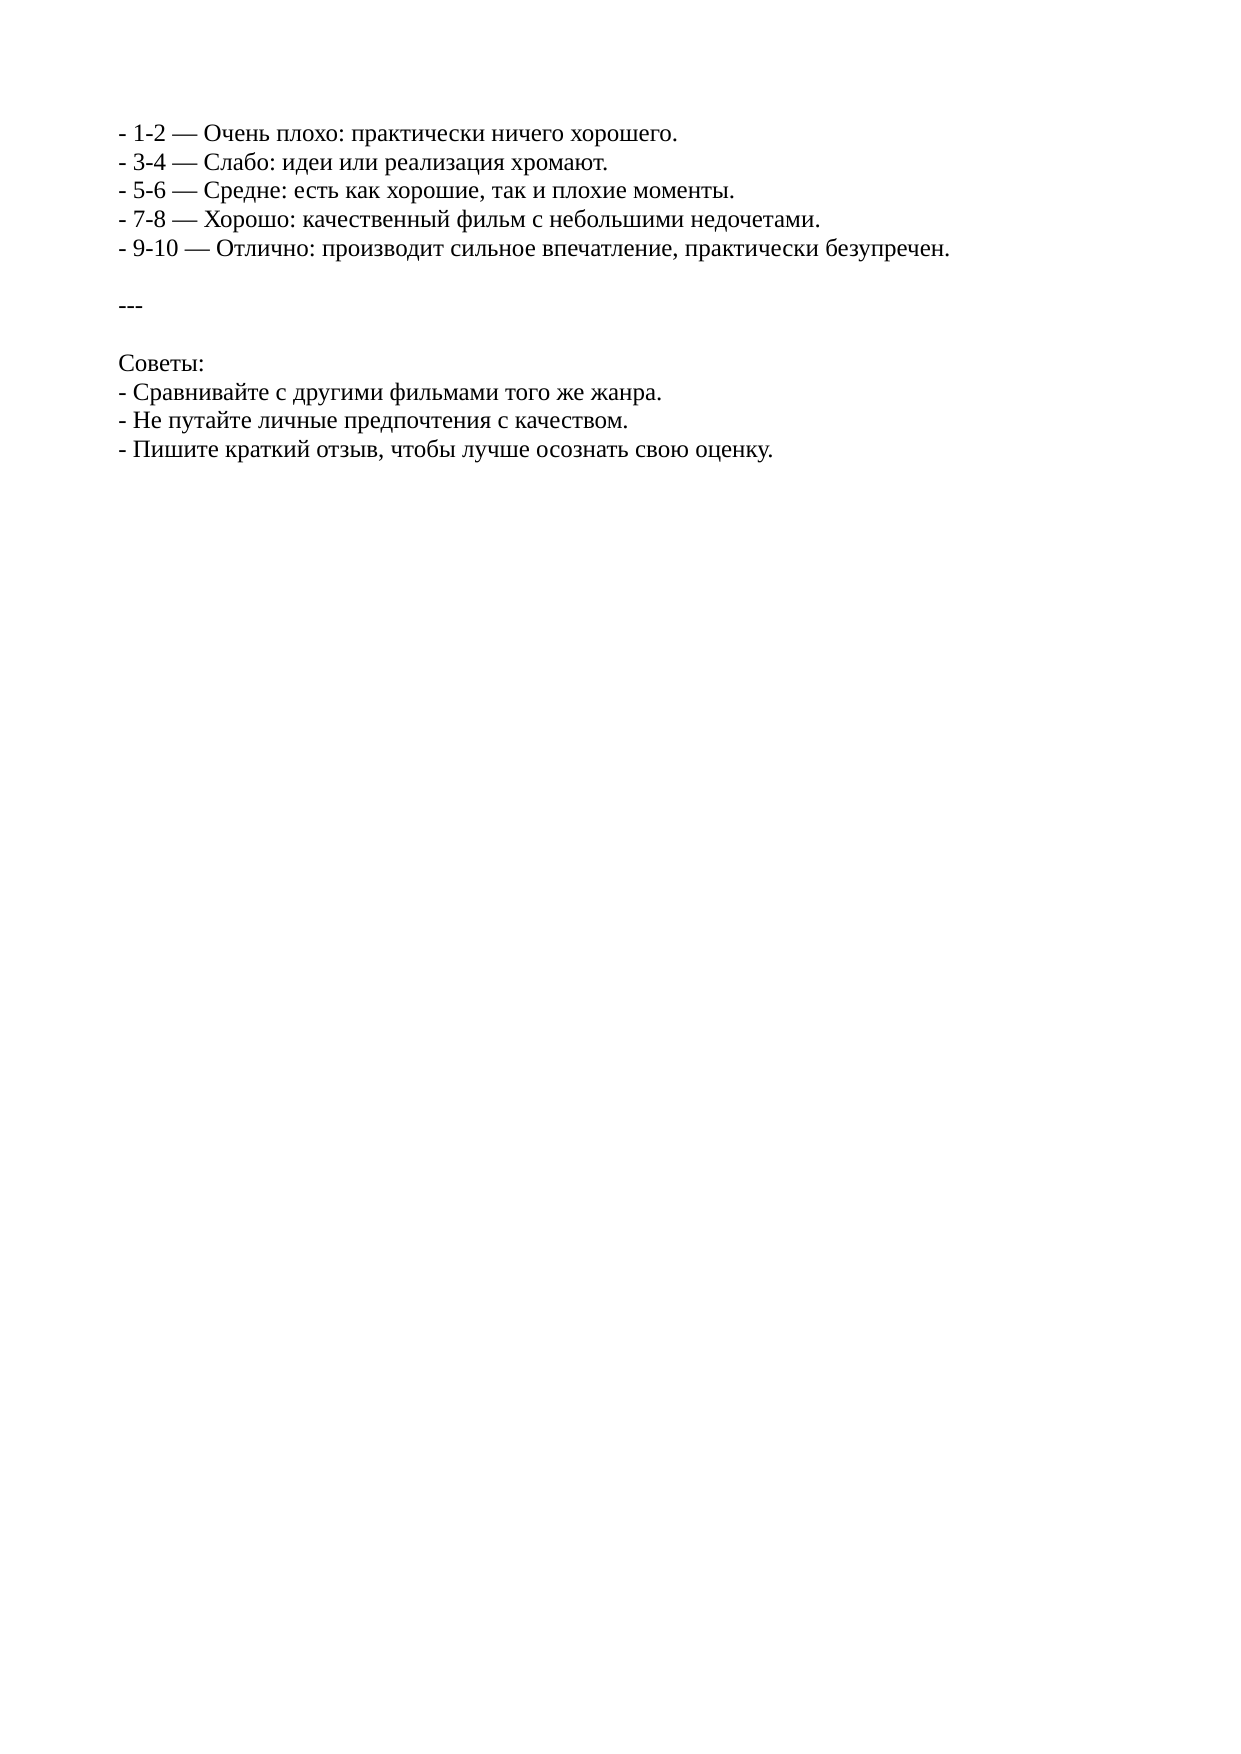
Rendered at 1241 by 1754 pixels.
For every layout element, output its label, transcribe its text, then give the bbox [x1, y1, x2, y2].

text --- [118, 291, 1122, 319]
text Советы: [118, 348, 1122, 377]
text - 1-2 — Очень плохо: практически ничего хорошего. [118, 118, 1122, 147]
text - Не путайте личные предпочтения с качеством. [118, 406, 1122, 434]
text - Сравнивайте с другими фильмами того же жанра. [118, 377, 1122, 406]
text - 3-4 — Слабо: идеи или реализация хромают. [118, 147, 1122, 176]
text - 7-8 — Хорошо: качественный фильм с небольшими недочетами. [118, 204, 1122, 233]
text - 5-6 — Средне: есть как хорошие, так и плохие моменты. [118, 176, 1122, 204]
text - Пишите краткий отзыв, чтобы лучше осознать свою оценку. [118, 434, 1122, 463]
text - 9-10 — Отлично: производит сильное впечатление, практически безупречен. [118, 233, 1122, 262]
